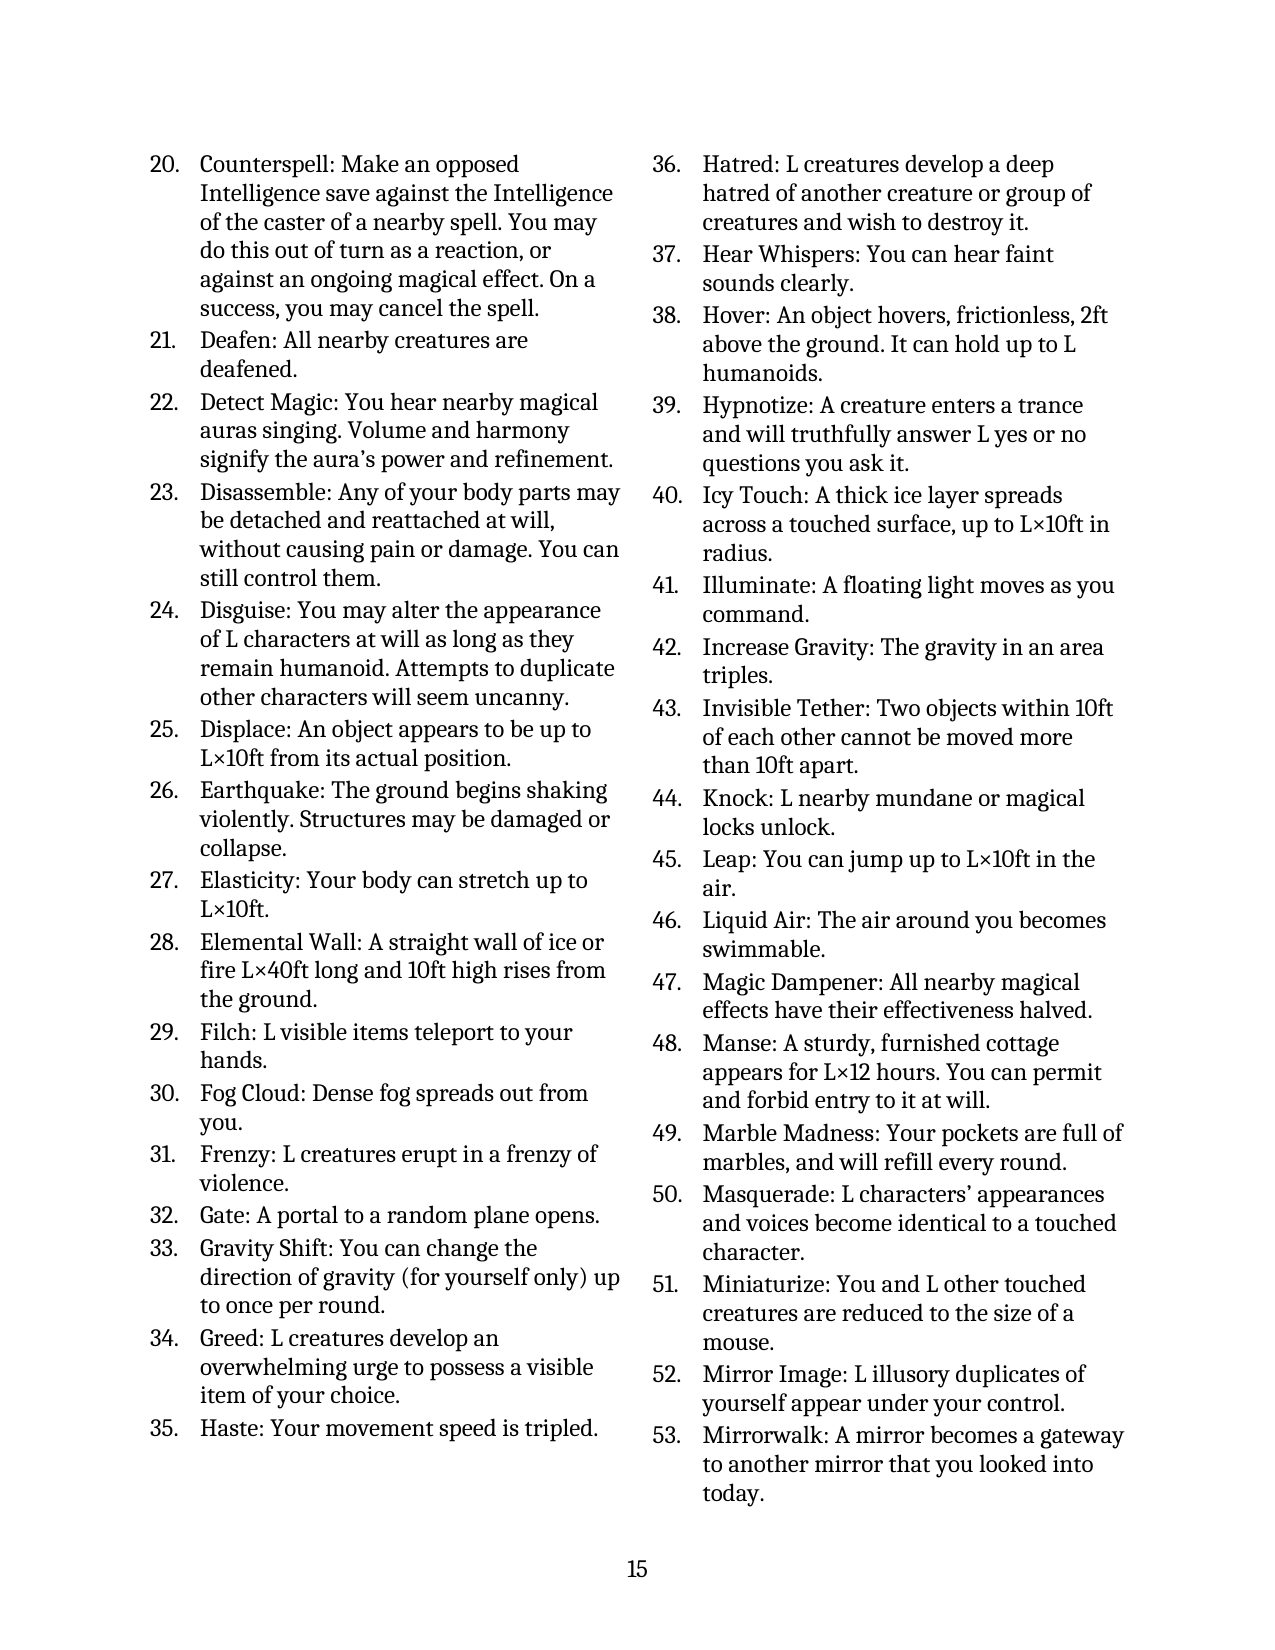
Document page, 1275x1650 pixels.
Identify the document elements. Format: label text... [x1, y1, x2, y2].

list Increase Gravity: The gravity in an area triples. [652, 632, 1125, 690]
list Icy Touch: A thick ice layer spreads across a touched surface, up to L×10ft in radius. [652, 481, 1125, 567]
list Leap: You can jump up to L×10ft in the air. [652, 845, 1125, 902]
list Mirror Image: L illusory duplicates of yourself appear under your control. [652, 1360, 1125, 1417]
list Marble Madness: Your pockets are full of marbles, and will refill every round. [652, 1119, 1125, 1176]
list Detect Magic: You hear nearby magical auras singing. Volume and harmony signify the aura’s power and refinement. [150, 387, 622, 474]
list Displace: An object appears to be up to L×10ft from its actual position. [150, 715, 622, 772]
list Hypnotize: A creature enters a trance and will truthfully answer L yes or no questions you ask it. [652, 391, 1125, 477]
list Knock: L nearby mundane or magical locks unlock. [652, 784, 1125, 841]
list Elemental Wall: A straight wall of ice or fire L×40ft long and 10ft high rises from the ground. [150, 927, 622, 1014]
list Magic Dampener: All nearby magical effects have their effectiveness halved. [652, 967, 1125, 1025]
list Filch: L visible items teleport to your hands. [150, 1017, 622, 1075]
list Frenzy: L creatures erupt in a frenzy of violence. [150, 1140, 622, 1197]
list Invisible Tether: Two objects within 10ft of each other cannot be moved more than 10ft apart. [652, 694, 1125, 780]
list Disassemble: Any of your body parts may be detached and reattached at will, without causing pain or damage. You can still control them. [150, 477, 622, 592]
list Manse: A sturdy, furnished cottage appears for L×12 hours. You can permit and forbid entry to it at will. [652, 1029, 1125, 1115]
list Disguise: You may alter the appearance of L characters at will as long as they remain humanoid. Attempts to duplicate other characters will seem uncanny. [150, 596, 622, 711]
list Earthquake: The ground begins shaking violently. Structures may be damaged or collapse. [150, 776, 622, 862]
list Illuminate: A floating light moves as you command. [652, 571, 1125, 629]
list Gravity Shift: You can change the direction of gravity (for yourself only) up to once per round. [150, 1234, 622, 1320]
list Liquid Air: The air around you becomes swimmable. [652, 906, 1125, 964]
list Hatred: L creatures develop a deep hatred of another creature or group of creatures and wish to destroy it. [652, 150, 1125, 236]
list Miniaturize: You and L other touched creatures are reduced to the size of a mouse. [652, 1270, 1125, 1356]
list Mirrorwalk: A mirror becomes a gateway to another mirror that you looked into today. [652, 1421, 1125, 1507]
list Deafen: All nearby creatures are deafened. [150, 326, 622, 384]
list Elasticity: Your body can stretch up to L×10ft. [150, 866, 622, 924]
list Masquerade: L characters’ appearances and voices become identical to a touched character. [652, 1180, 1125, 1266]
list Greed: L creatures develop an overwhelming urge to possess a visible item of your choice. [150, 1324, 622, 1410]
list Haste: Your movement speed is tripled. [150, 1414, 622, 1442]
list Hover: An object hovers, frictionless, 2ft above the ground. It can hold up to L humanoids. [652, 301, 1125, 387]
list Hear Whispers: You can hear faint sounds clearly. [652, 240, 1125, 297]
list Counterspell: Make an opposed Intelligence save against the Intelligence of the caster of a nearby spell. You may do this out of turn as a reaction, or against an ongoing magical effect. On a success, you may cancel the spell. [150, 150, 622, 322]
list Gate: A portal to a random plane opens. [150, 1201, 622, 1230]
list Fog Cloud: Dense fog spreads out from you. [150, 1079, 622, 1136]
